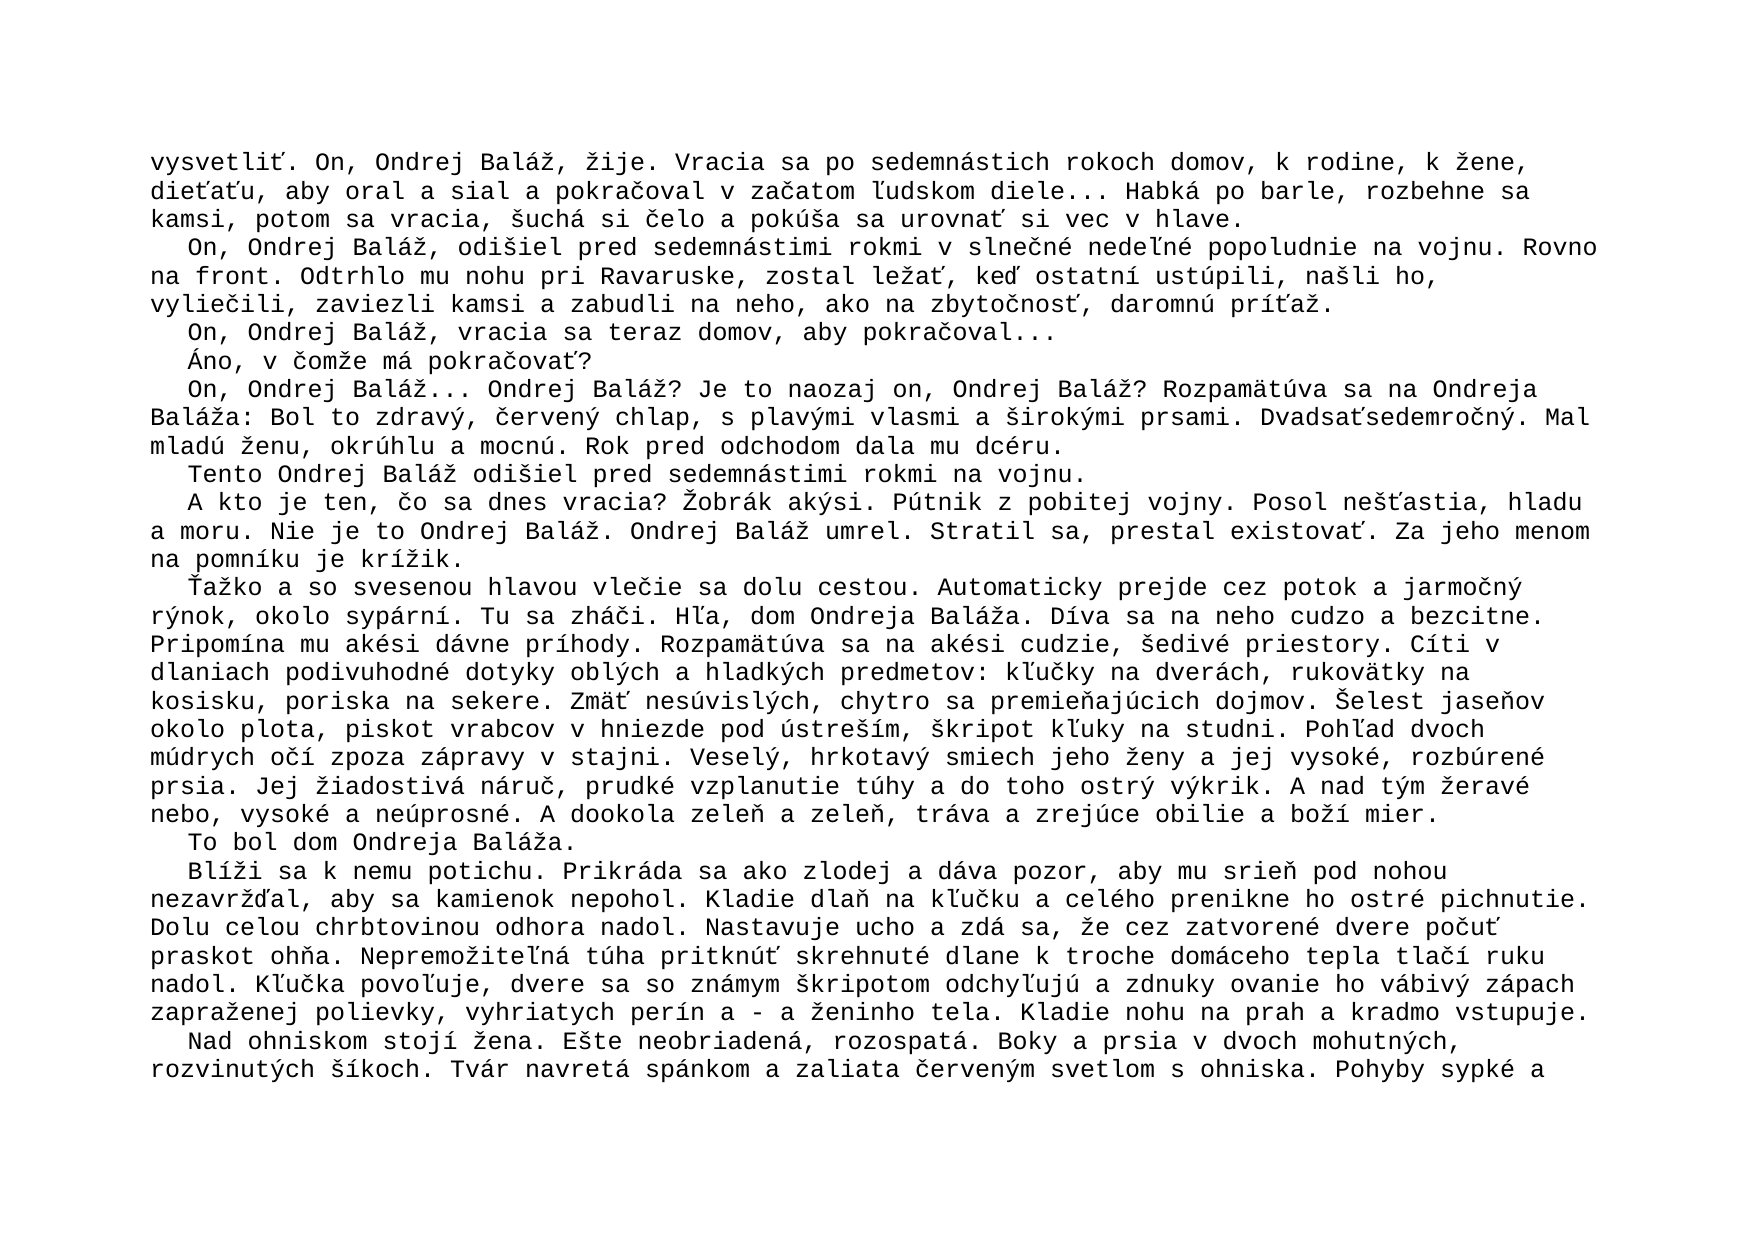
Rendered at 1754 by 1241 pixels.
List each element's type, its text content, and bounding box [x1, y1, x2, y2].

text To bol dom Ondreja Baláža. [150, 830, 1603, 858]
text Áno, v čomže má pokračovať? [150, 348, 1603, 377]
text Tento Ondrej Baláž odišiel pred sedemnástimi rokmi na vojnu. [150, 462, 1603, 490]
text vysvetliť. On, Ondrej Baláž, žije. Vracia sa po sedemnástich rokoch domov, k rodine, k žene, dieťaťu, aby oral a sial a pokračoval v začatom ľudskom diele... Habká po barle, rozbehne sa kamsi, potom sa vracia, šuchá si čelo a pokúša sa urovnať si vec v hlave. [150, 150, 1603, 235]
text On, Ondrej Baláž... Ondrej Baláž? Je to naozaj on, Ondrej Baláž? Rozpamätúva sa na Ondreja Baláža: Bol to zdravý, červený chlap, s plavými vlasmi a širokými prsami. Dvadsaťsedemročný. Mal mladú ženu, okrúhlu a mocnú. Rok pred odchodom dala mu dcéru. [150, 377, 1603, 462]
text Blíži sa k nemu potichu. Prikráda sa ako zlodej a dáva pozor, aby mu srieň pod nohou nezavržďal, aby sa kamienok nepohol. Kladie dlaň na kľučku a celého prenikne ho ostré pichnutie. Dolu celou chrbtovinou odhora nadol. Nastavuje ucho a zdá sa, že cez zatvorené dvere počuť praskot ohňa. Nepremožiteľná túha pritknúť skrehnuté dlane k troche domáceho tepla tlačí ruku nadol. Kľučka povoľuje, dvere sa so známym škripotom odchyľujú a zdnuky ovanie ho vábivý zápach zapraženej polievky, vyhriatych perín a - a ženinho tela. Kladie nohu na prah a kradmo vstupuje. [150, 858, 1603, 1028]
text Ťažko a so svesenou hlavou vlečie sa dolu cestou. Automaticky prejde cez potok a jarmočný rýnok, okolo sypární. Tu sa zháči. Hľa, dom Ondreja Baláža. Díva sa na neho cudzo a bezcitne. Pripomína mu akési dávne príhody. Rozpamätúva sa na akési cudzie, šedivé priestory. Cíti v dlaniach podivuhodné dotyky oblých a hladkých predmetov: kľučky na dverách, rukovätky na kosisku, poriska na sekere. Zmäť nesúvislých, chytro sa premieňajúcich dojmov. Šelest jaseňov okolo plota, piskot vrabcov v hniezde pod ústreším, škripot kľuky na studni. Pohľad dvoch múdrych očí zpoza zápravy v stajni. Veselý, hrkotavý smiech jeho ženy a jej vysoké, rozbúrené prsia. Jej žiadostivá náruč, prudké vzplanutie túhy a do toho ostrý výkrik. A nad tým žeravé nebo, vysoké a neúprosné. A dookola zeleň a zeleň, tráva a zrejúce obilie a boží mier. [150, 575, 1603, 830]
text A kto je ten, čo sa dnes vracia? Žobrák akýsi. Pútnik z pobitej vojny. Posol nešťastia, hladu a moru. Nie je to Ondrej Baláž. Ondrej Baláž umrel. Stratil sa, prestal existovať. Za jeho menom na pomníku je krížik. [150, 490, 1603, 575]
text On, Ondrej Baláž, vracia sa teraz domov, aby pokračoval... [150, 320, 1603, 348]
text Nad ohniskom stojí žena. Ešte neobriadená, rozospatá. Boky a prsia v dvoch mohutných, rozvinutých šíkoch. Tvár navretá spánkom a zaliata červeným svetlom s ohniska. Pohyby sypké a [150, 1028, 1603, 1085]
text On, Ondrej Baláž, odišiel pred sedemnástimi rokmi v slnečné nedeľné popoludnie na vojnu. Rovno na front. Odtrhlo mu nohu pri Ravaruske, zostal ležať, keď ostatní ustúpili, našli ho, vyliečili, zaviezli kamsi a zabudli na neho, ako na zbytočnosť, daromnú príťaž. [150, 235, 1603, 320]
